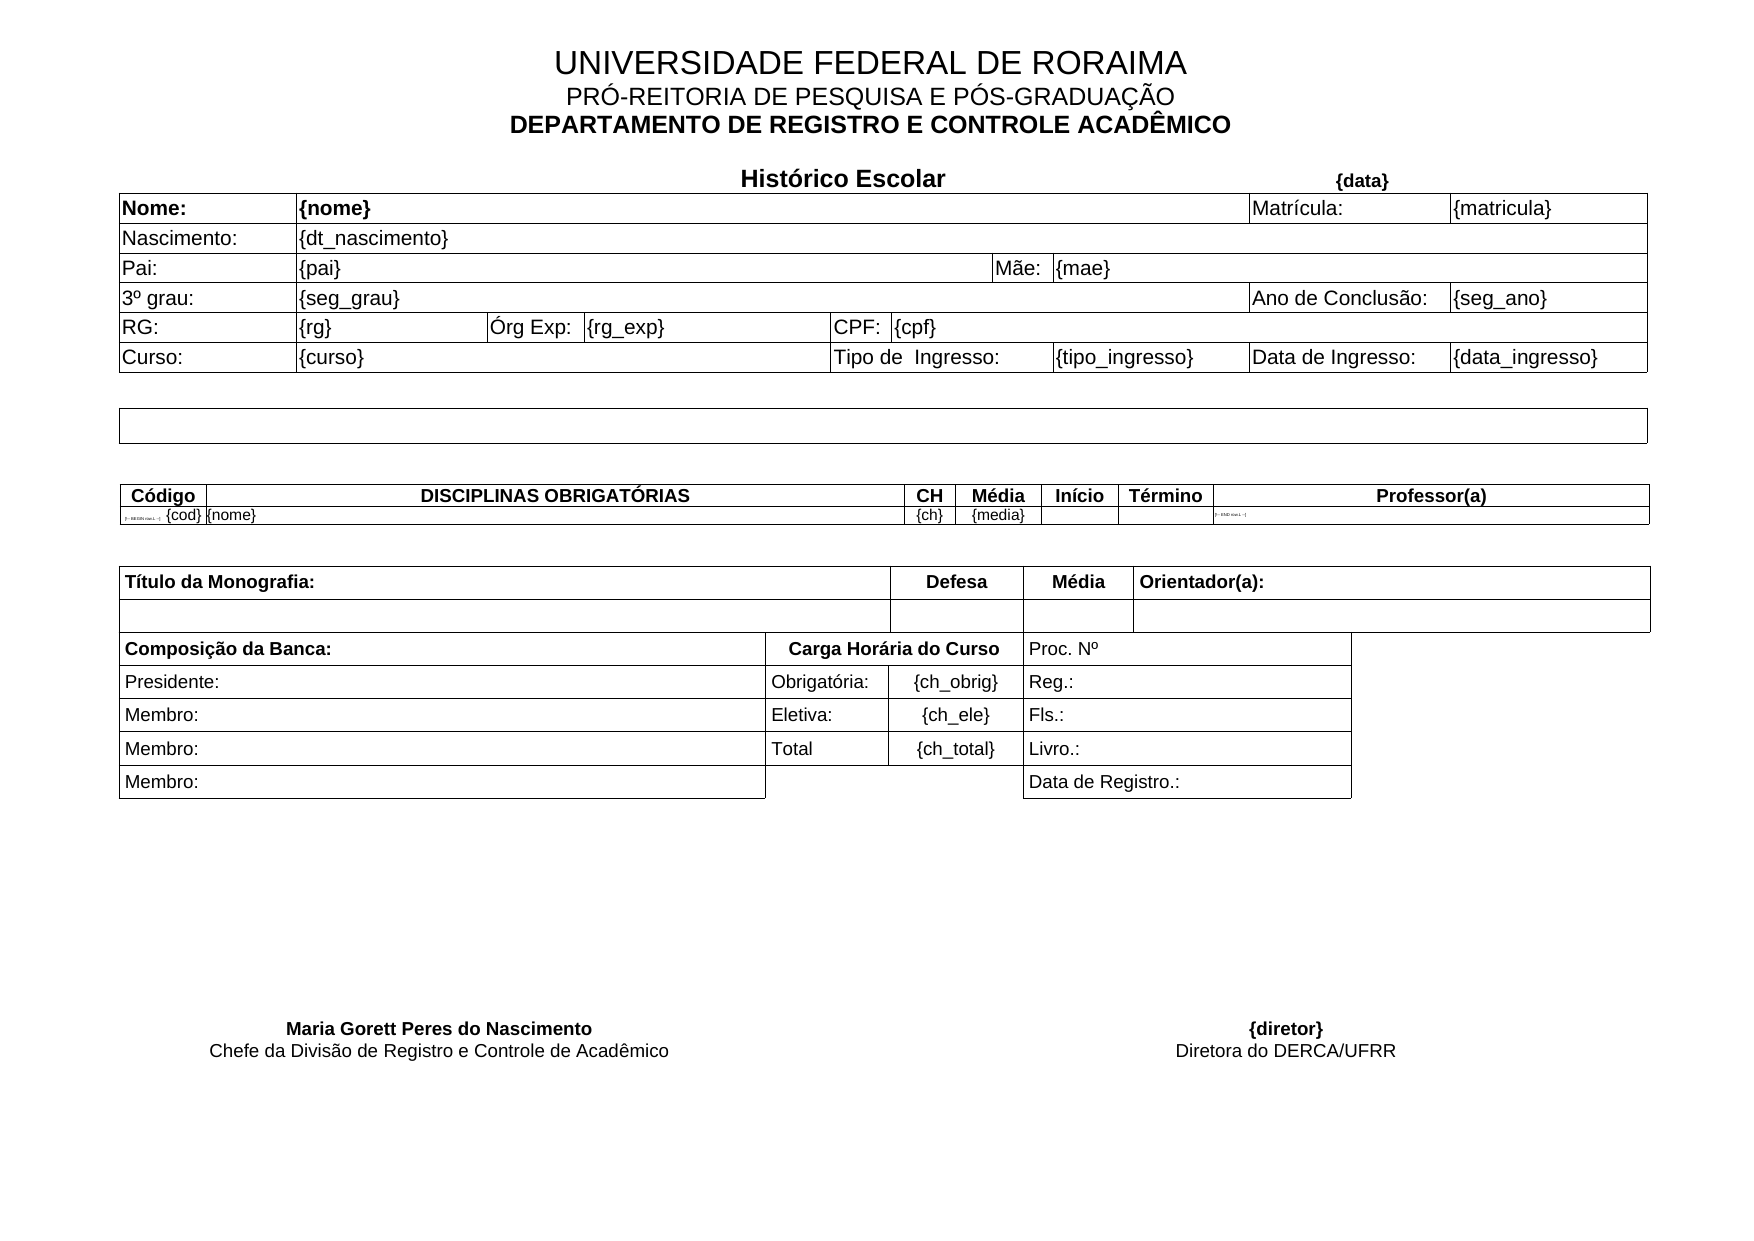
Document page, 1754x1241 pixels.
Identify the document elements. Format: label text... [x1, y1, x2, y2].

table_cell Membro: [120, 732, 765, 764]
table_cell [1134, 600, 1650, 632]
table_header Carga Horária do Curso [766, 633, 1023, 665]
table_cell Nascimento: [120, 224, 296, 252]
table_cell Membro: [120, 699, 765, 731]
table_header Proc. Nº [1024, 633, 1351, 665]
table_cell [830, 373, 1053, 407]
table_cell [1450, 373, 1647, 407]
table_cell Tipo de Ingresso: [831, 343, 1053, 372]
table_cell [!-- BEGIN row.L --] {cod} [121, 507, 206, 524]
table_header Professor(a) [1214, 485, 1649, 506]
table_header Maria Gorett Peres do Nascimento Chefe da Divisão de Registro e Controle de Acadêmico [119, 1012, 759, 1067]
table_cell [119, 373, 296, 407]
table_cell {nome} [207, 507, 904, 524]
table_cell {mae} [1054, 254, 1647, 282]
table_cell {rg} [297, 313, 487, 342]
table_cell [891, 600, 1023, 632]
table_header Término [1119, 485, 1213, 506]
table_cell CPF: [831, 313, 891, 342]
table_header Média [956, 485, 1041, 506]
table_cell RG: [120, 313, 296, 342]
table_cell Data de Registro.: [1024, 766, 1351, 798]
table_header Matrícula: [1250, 194, 1450, 222]
table_cell Obrigatória: [766, 666, 888, 698]
table_cell {rg_exp} [585, 313, 830, 342]
table_cell {tipo_ingresso} [1054, 343, 1249, 372]
table_cell Curso: [120, 343, 296, 372]
table_cell {ch} [905, 507, 955, 524]
table_cell [1249, 373, 1450, 407]
text Histórico Escolar {data} [119, 164, 1641, 193]
table_cell Presidente: [120, 666, 765, 698]
table_cell Pai: [120, 254, 296, 282]
table_cell Mãe: [993, 254, 1053, 282]
table_cell Órg Exp: [488, 313, 584, 342]
subtitle UNIVERSIDADE FEDERAL DE RORAIMA [509, 43, 1232, 81]
table_cell [1042, 507, 1118, 524]
table_header Início [1042, 485, 1118, 506]
table_header Nome: [120, 194, 296, 222]
table_cell 3º grau: [120, 283, 296, 312]
table_cell {pai} [297, 254, 992, 282]
text {situacao} [119, 121, 1641, 142]
table_cell Membro: [120, 766, 765, 798]
table_cell {cpf} [892, 313, 1647, 342]
table_header Título da Monografia: [120, 567, 890, 599]
table_header Composição da Banca: [120, 633, 765, 665]
table_header {diretor} Diretora do DERCA/UFRR [930, 1012, 1641, 1067]
table_cell {data_ingresso} [1451, 343, 1647, 372]
table_cell [120, 600, 890, 632]
table_header Código [121, 485, 206, 506]
table_cell Eletiva: [766, 699, 888, 731]
table_cell [1024, 600, 1133, 632]
table_cell Total [766, 732, 888, 764]
table_header Orientador(a): [1134, 567, 1650, 599]
table_cell {media} [956, 507, 1041, 524]
table_cell [296, 373, 830, 407]
table_cell {seg_ano} [1451, 283, 1647, 312]
table_cell {ch_obrig} [889, 666, 1023, 698]
table_cell Ano de Conclusão: [1250, 283, 1450, 312]
subtitle DEPARTAMENTO DE REGISTRO E CONTROLE ACADÊMICO [509, 110, 1232, 139]
table_cell [120, 409, 1647, 443]
table_cell Livro.: [1024, 732, 1351, 764]
table_header Média [1024, 567, 1133, 599]
table_cell [766, 766, 1023, 798]
table_header DISCIPLINAS OBRIGATÓRIAS [207, 485, 904, 506]
table_cell [1119, 507, 1213, 524]
table_cell [!-- END row.L --] [1214, 507, 1649, 524]
table_cell [1053, 373, 1249, 407]
table_header [759, 1012, 930, 1067]
table_cell {ch_total} [889, 732, 1023, 764]
table_cell {dt_nascimento} [297, 224, 1647, 252]
subtitle PRÓ-REITORIA DE PESQUISA E PÓS-GRADUAÇÃO [509, 81, 1232, 110]
table_cell Reg.: [1024, 666, 1351, 698]
table_cell {seg_grau} [297, 283, 1249, 312]
table_cell Fls.: [1024, 699, 1351, 731]
table_cell Data de Ingresso: [1250, 343, 1450, 372]
table_header Defesa [891, 567, 1023, 599]
table_header CH [905, 485, 955, 506]
table_header {matricula} [1451, 194, 1647, 222]
table_cell {ch_ele} [889, 699, 1023, 731]
table_header {nome} [297, 194, 1249, 222]
table_cell {curso} [297, 343, 830, 372]
